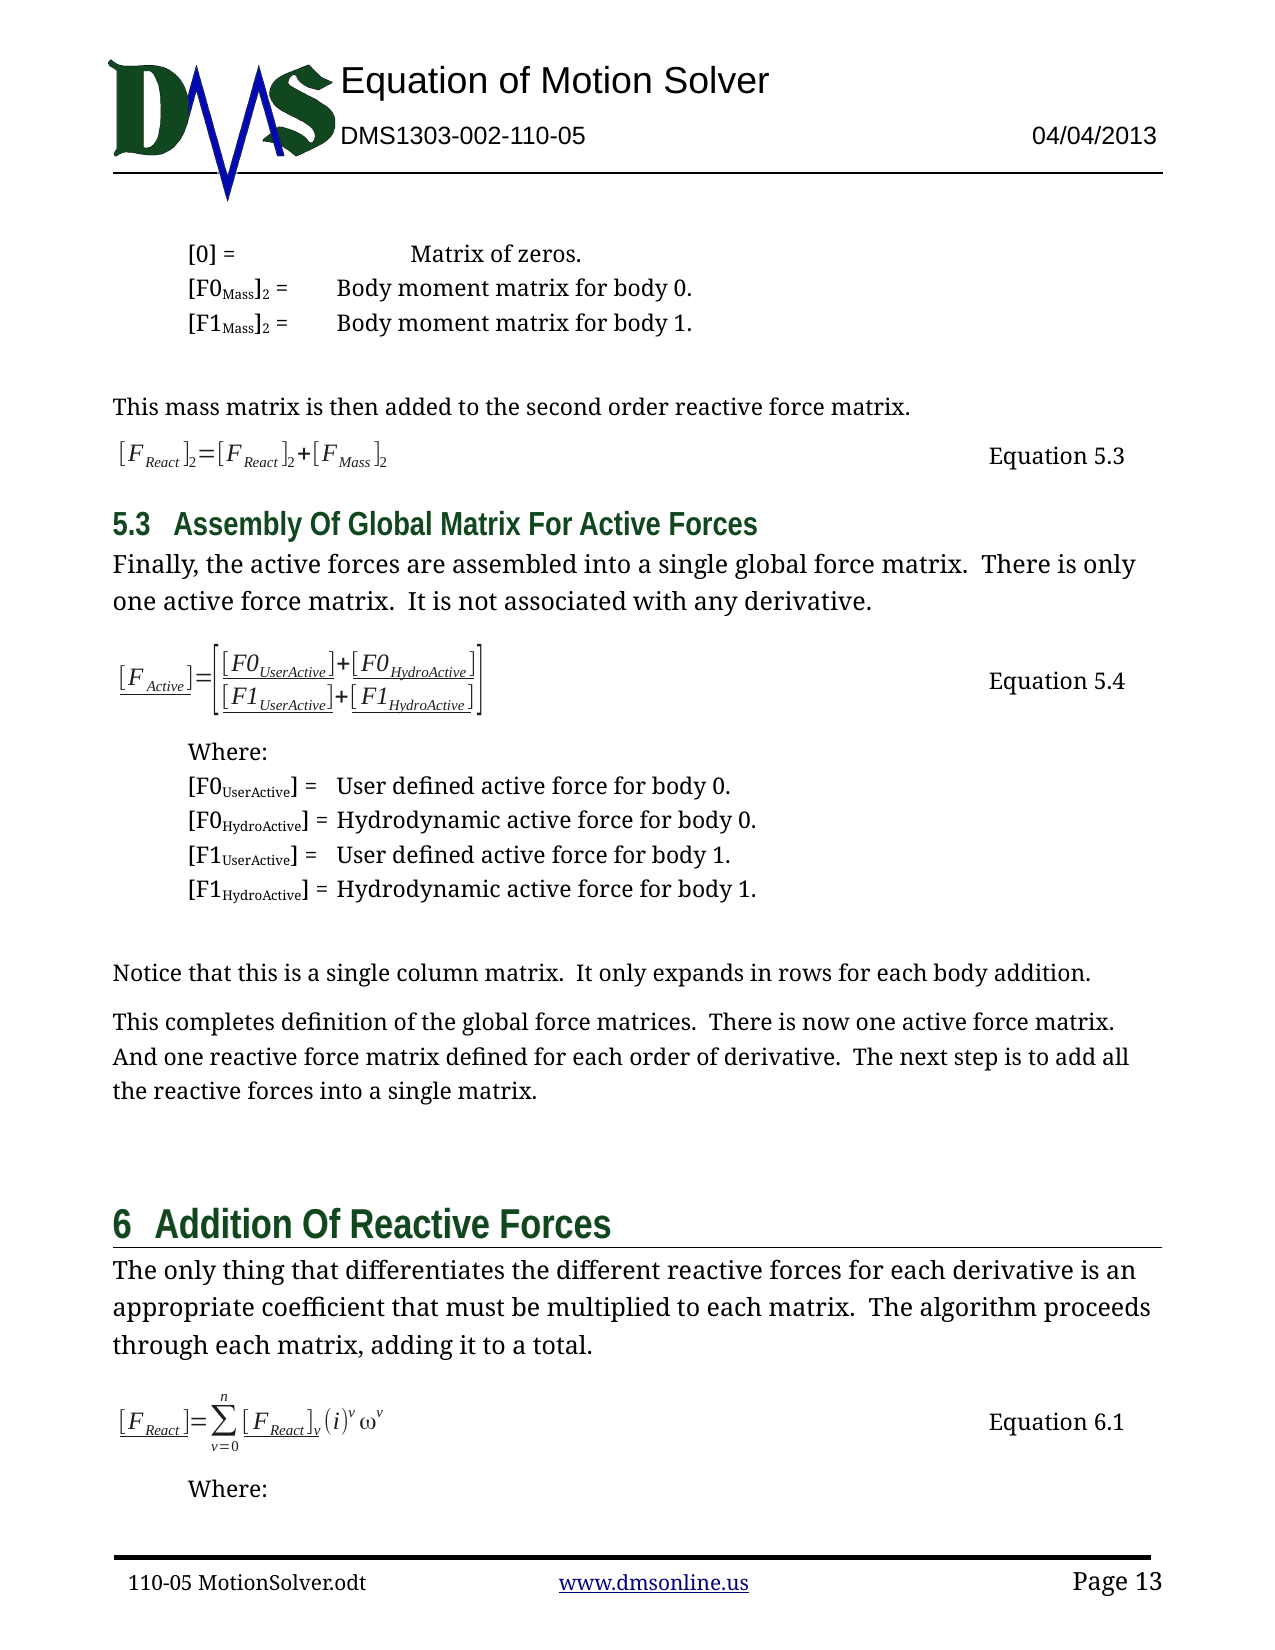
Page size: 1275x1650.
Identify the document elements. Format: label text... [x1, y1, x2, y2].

text This completes definition of the global force matrices. There is now one active force matrix. And one reactive force matrix defined for each order of derivative. The next step is to add all the reactive forces into a single matrix. [112, 1006, 1162, 1106]
text Equation 5.3 [112, 440, 1162, 471]
text Equation 5.4 [112, 643, 1162, 717]
text The only thing that differentiates the different reactive forces for each derivative is an appropriate coefficient that must be multiplied to each matrix. The algorithm proceeds through each matrix, adding it to a total. [112, 1253, 1162, 1362]
text This mass matrix is then added to the second order reactive force matrix. [112, 390, 1162, 422]
text Equation 6.1 [112, 1387, 1162, 1455]
text Where: [187, 1473, 1162, 1504]
text [F0UserActive] = User defined active force for body 0. [187, 770, 1162, 801]
subtitle Addition of Reactive Forces [112, 1199, 1162, 1248]
text [F1Mass]2 = Body moment matrix for body 1. [187, 307, 1162, 338]
text [F1UserActive] = User defined active force for body 1. [187, 839, 1162, 870]
text Notice that this is a single column matrix. It only expands in rows for each body addition. [112, 957, 1162, 988]
text Finally, the active forces are assembled into a single global force matrix. There is only one active force matrix. It is not associated with any derivative. [112, 546, 1162, 618]
subtitle Assembly of Global matrix for Active Forces [112, 504, 1162, 542]
text [F0HydroActive] = Hydrodynamic active force for body 0. [187, 804, 1162, 836]
text Where: [187, 736, 1162, 767]
picture [105, 56, 338, 204]
text [F1HydroActive] = Hydrodynamic active force for body 1. [187, 873, 1162, 904]
text [F0Mass]2 = Body moment matrix for body 0. [187, 272, 1162, 303]
text [0] = Matrix of zeros. [187, 238, 1162, 269]
